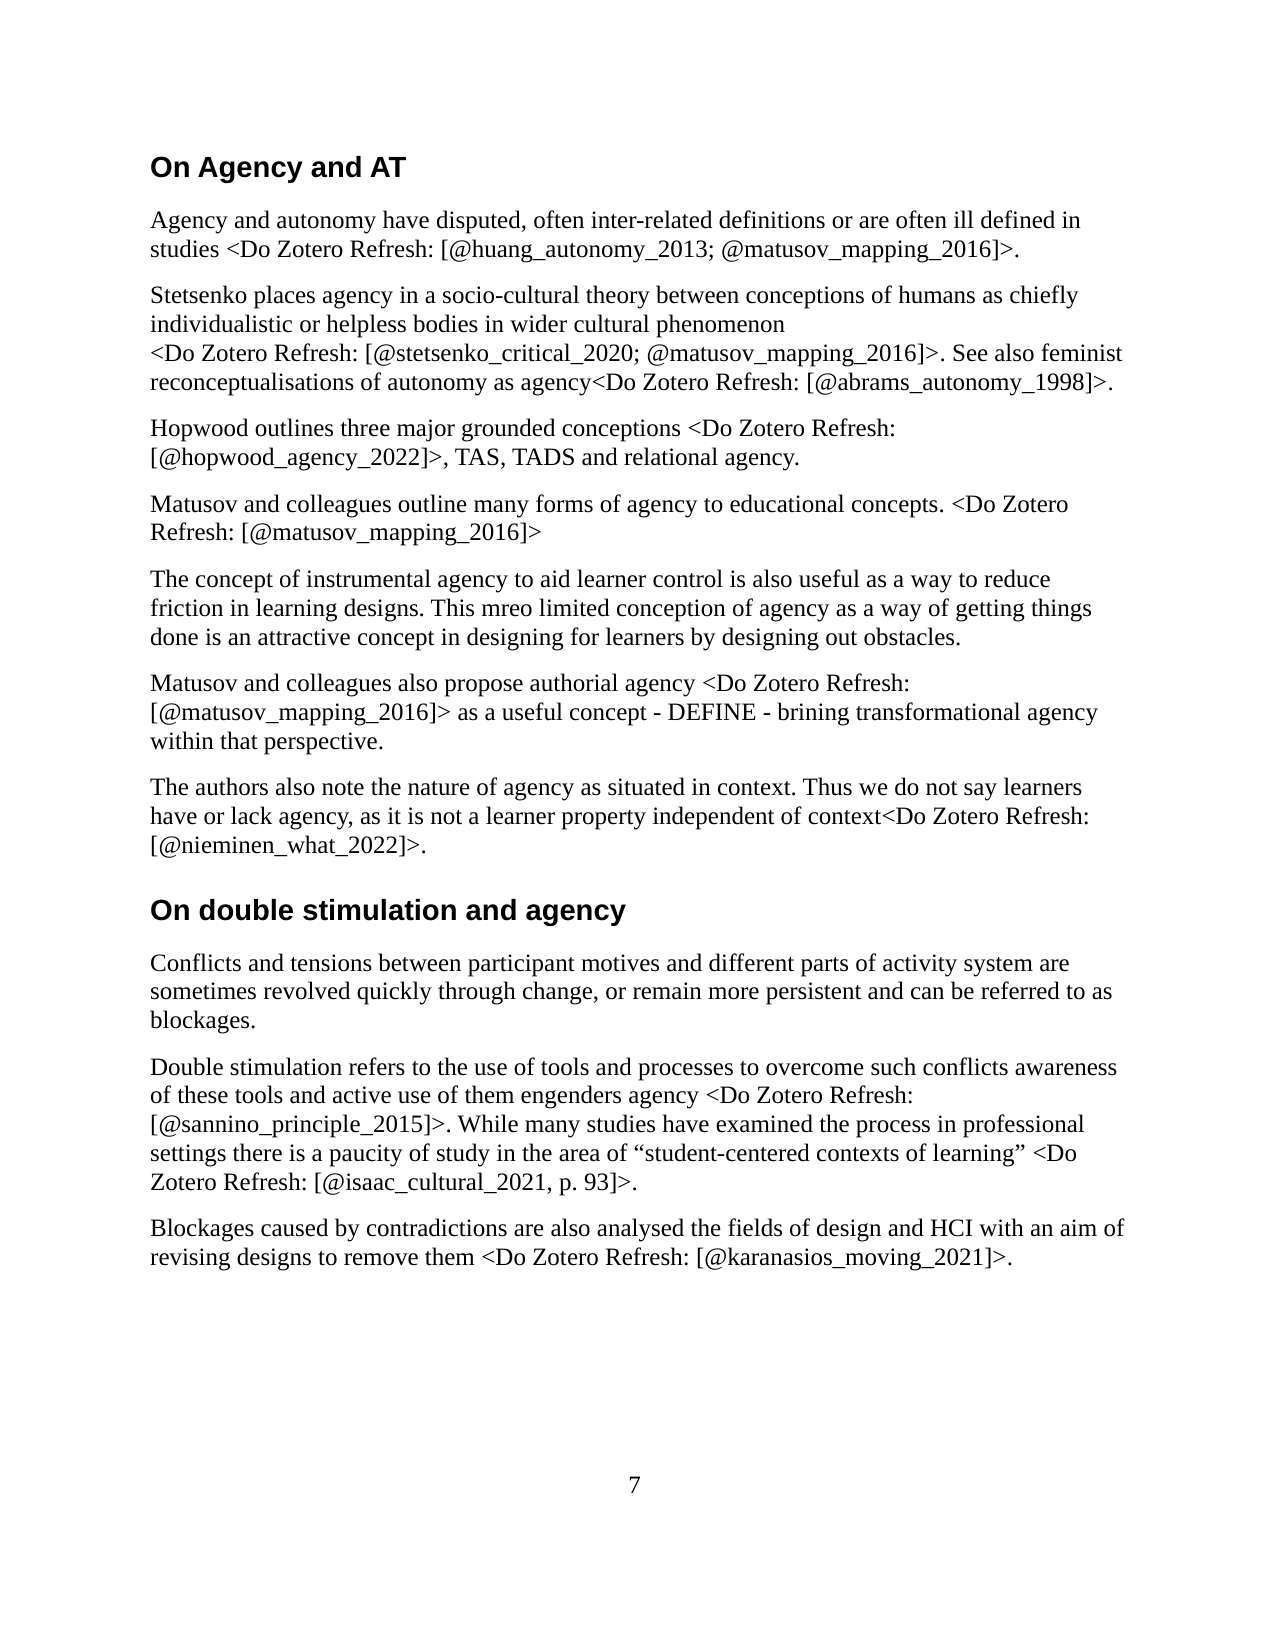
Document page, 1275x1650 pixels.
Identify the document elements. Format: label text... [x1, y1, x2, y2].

text Conflicts and tensions between participant motives and different parts of activity system are sometimes revolved quickly through change, or remain more persistent and can be referred to as blockages. [150, 948, 1125, 1034]
text Stetsenko places agency in a socio-cultural theory between conceptions of humans as chiefly individualistic or helpless bodies in wider cultural phenomenon <Do Zotero Refresh: [@stetsenko_critical_2020; @matusov_mapping_2016]>. See also feminist reconceptualisations of autonomy as agency<Do Zotero Refresh: [@abrams_autonomy_1998]>. [150, 280, 1125, 395]
text The concept of instrumental agency to aid learner control is also useful as a way to reduce friction in learning designs. This mreo limited conception of agency as a way of getting things done is an attractive concept in designing for learners by designing out obstacles. [150, 564, 1125, 650]
subtitle On Agency and AT [150, 150, 1125, 183]
text Hopwood outlines three major grounded conceptions <Do Zotero Refresh: [@hopwood_agency_2022]>, TAS, TADS and relational agency. [150, 413, 1125, 471]
text Blockages caused by contradictions are also analysed the fields of design and HCI with an aim of revising designs to remove them <Do Zotero Refresh: [@karanasios_moving_2021]>. [150, 1213, 1125, 1271]
text Agency and autonomy have disputed, often inter-related definitions or are often ill defined in studies <Do Zotero Refresh: [@huang_autonomy_2013; @matusov_mapping_2016]>. [150, 205, 1125, 262]
text Matusov and colleagues outline many forms of agency to educational concepts. <Do Zotero Refresh: [@matusov_mapping_2016]> [150, 489, 1125, 546]
text The authors also note the nature of agency as situated in context. Thus we do not say learners have or lack agency, as it is not a learner property independent of context<Do Zotero Refresh: [@nieminen_what_2022]>. [150, 772, 1125, 859]
subtitle On double stimulation and agency [150, 893, 1125, 926]
text Matusov and colleagues also propose authorial agency <Do Zotero Refresh: [@matusov_mapping_2016]> as a useful concept - DEFINE - brining transformational agency within that perspective. [150, 668, 1125, 754]
text Double stimulation refers to the use of tools and processes to overcome such conflicts awareness of these tools and active use of them engenders agency <Do Zotero Refresh: [@sannino_principle_2015]>. While many studies have examined the process in professional settings there is a paucity of study in the area of “student-centered contexts of learning” <Do Zotero Refresh: [@isaac_cultural_2021, p. 93]>. [150, 1052, 1125, 1196]
